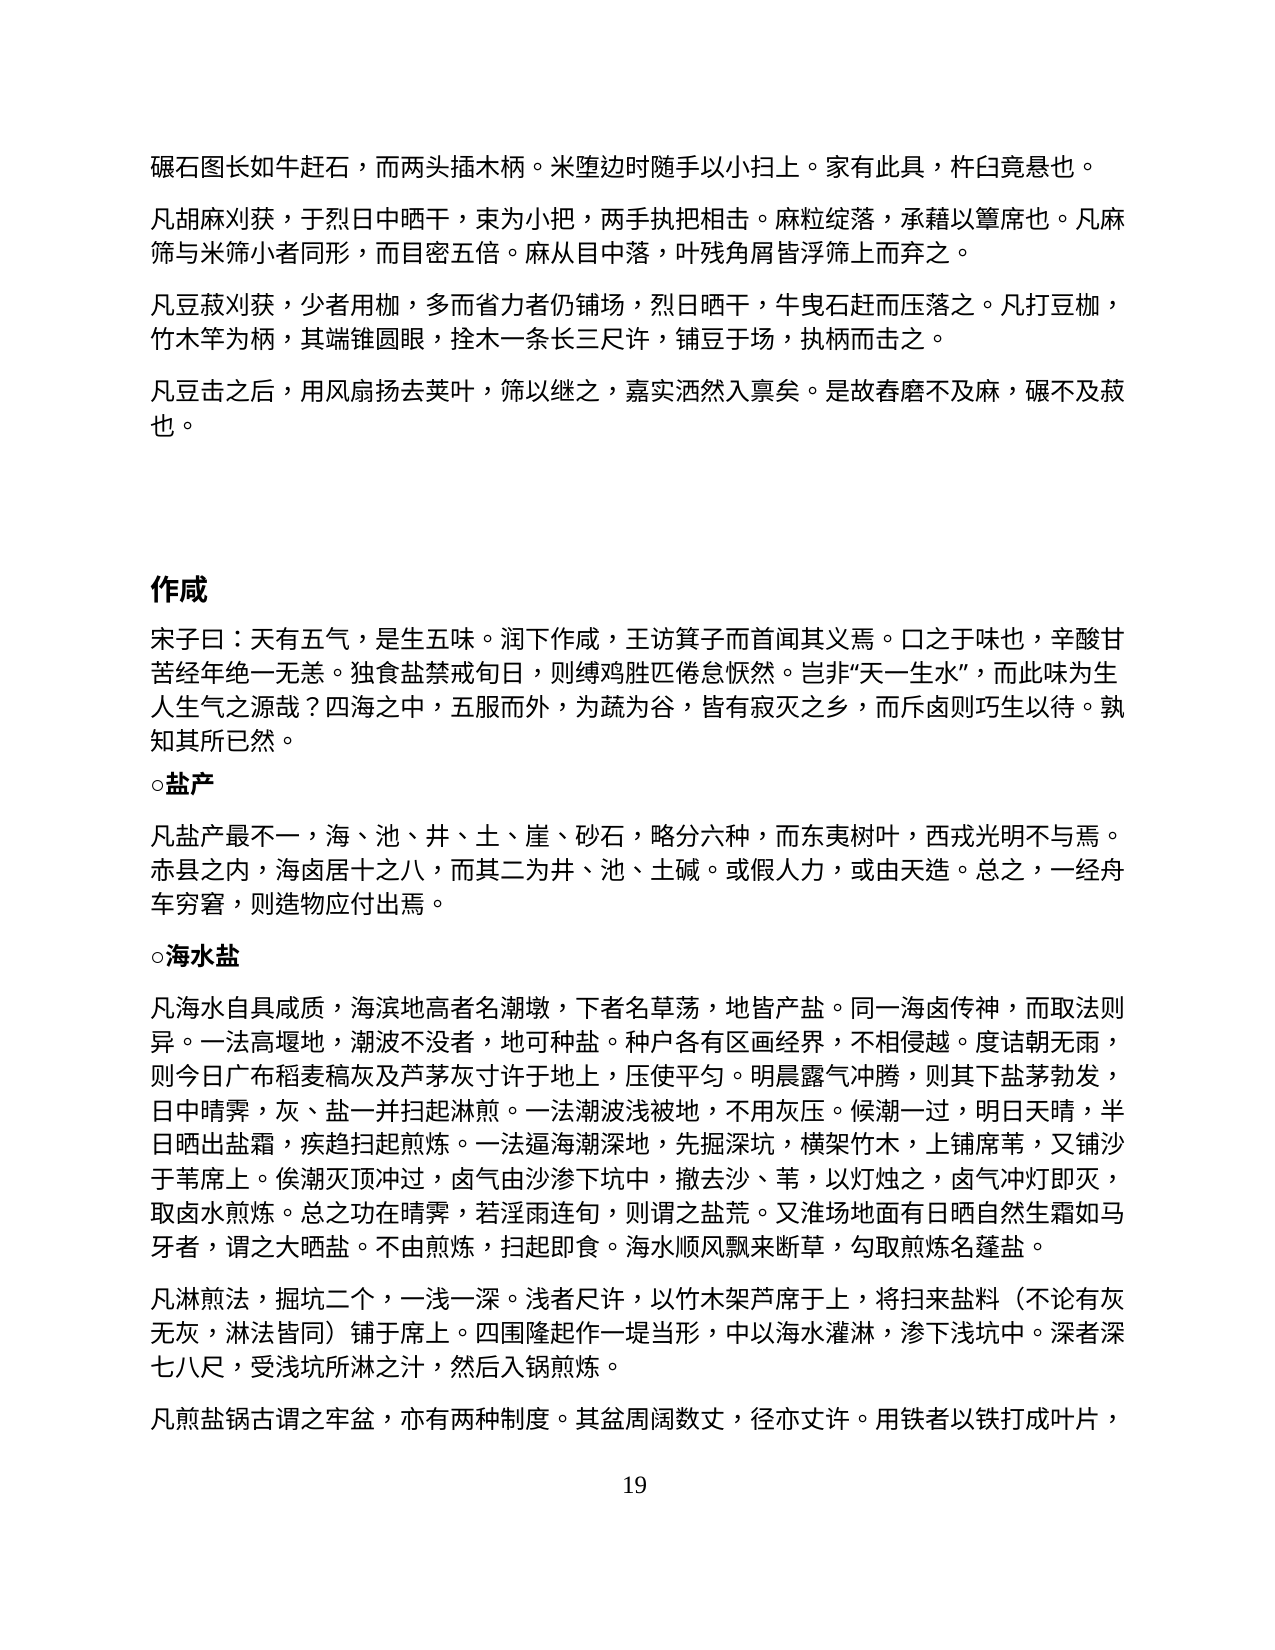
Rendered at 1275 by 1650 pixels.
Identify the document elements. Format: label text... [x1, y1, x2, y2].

text 凡攻治小米，扬得其实，舂得其精，磨得其粹。风扬、车扇而外，簸法生焉。其法篾织为圆盘，铺米其中，挤匀扬播。轻者居前，簸弃地下；重者在后，嘉实存焉。凡小米舂、磨、扬、播制器，已详《稻》、《麦》之中。唯小碾一制在《稻》、《麦》之外。北方攻小米者，家置石墩，中高边下，边沿不开槽。铺米墩上，妇子两人相向，接手而碾之。其碾石图长如牛赶石，而两头插木柄。米堕边时随手以小扫上。家有此具，杵臼竟悬也。 [150, 150, 1125, 184]
text 凡豆击之后，用风扇扬去荚叶，筛以继之，嘉实洒然入禀矣。是故舂磨不及麻，碾不及菽也。 [150, 374, 1125, 442]
text 凡煎盐锅古谓之牢盆，亦有两种制度。其盆周阔数丈，径亦丈许。用铁者以铁打成叶片， [150, 1401, 1125, 1436]
text ○海水盐 [150, 939, 1125, 973]
text 凡淋煎法，掘坑二个，一浅一深。浅者尺许，以竹木架芦席于上，将扫来盐料（不论有灰无灰，淋法皆同）铺于席上。四围隆起作一堤当形，中以海水灌淋，渗下浅坑中。深者深七八尺，受浅坑所淋之汁，然后入锅煎炼。 [150, 1281, 1125, 1383]
text 宋子曰：天有五气，是生五味。润下作咸，王访箕子而首闻其义焉。口之于味也，辛酸甘苦经年绝一无恙。独食盐禁戒旬日，则缚鸡胜匹倦怠恹然。岂非“天一生水”，而此味为生人生气之源哉？四海之中，五服而外，为蔬为谷，皆有寂灭之乡，而斥卤则巧生以待。孰知其所已然。 [150, 622, 1125, 758]
text ○盐产 [150, 767, 1125, 801]
text 凡海水自具咸质，海滨地高者名潮墩，下者名草荡，地皆产盐。同一海卤传神，而取法则异。一法高堰地，潮波不没者，地可种盐。种户各有区画经界，不相侵越。度诘朝无雨，则今日广布稻麦稿灰及芦茅灰寸许于地上，压使平匀。明晨露气冲腾，则其下盐茅勃发，日中晴霁，灰、盐一并扫起淋煎。一法潮波浅被地，不用灰压。候潮一过，明日天晴，半日晒出盐霜，疾趋扫起煎炼。一法逼海潮深地，先掘深坑，横架竹木，上铺席苇，又铺沙于苇席上。俟潮灭顶冲过，卤气由沙渗下坑中，撤去沙、苇，以灯烛之，卤气冲灯即灭，取卤水煎炼。总之功在晴霁，若淫雨连旬，则谓之盐荒。又淮场地面有日晒自然生霜如马牙者，谓之大晒盐。不由煎炼，扫起即食。海水顺风飘来断草，勾取煎炼名蓬盐。 [150, 991, 1125, 1263]
subtitle 作咸 [150, 569, 1125, 609]
text 凡盐产最不一，海、池、井、土、崖、砂石，略分六种，而东夷树叶，西戎光明不与焉。赤县之内，海卤居十之八，而其二为井、池、土碱。或假人力，或由天造。总之，一经舟车穷窘，则造物应付出焉。 [150, 819, 1125, 921]
text 凡胡麻刈获，于烈日中晒干，束为小把，两手执把相击。麻粒绽落，承藉以簟席也。凡麻筛与米筛小者同形，而目密五倍。麻从目中落，叶残角屑皆浮筛上而弃之。 [150, 202, 1125, 270]
text 凡豆菽刈获，少者用枷，多而省力者仍铺场，烈日晒干，牛曳石赶而压落之。凡打豆枷，竹木竿为柄，其端锥圆眼，拴木一条长三尺许，铺豆于场，执柄而击之。 [150, 288, 1125, 356]
